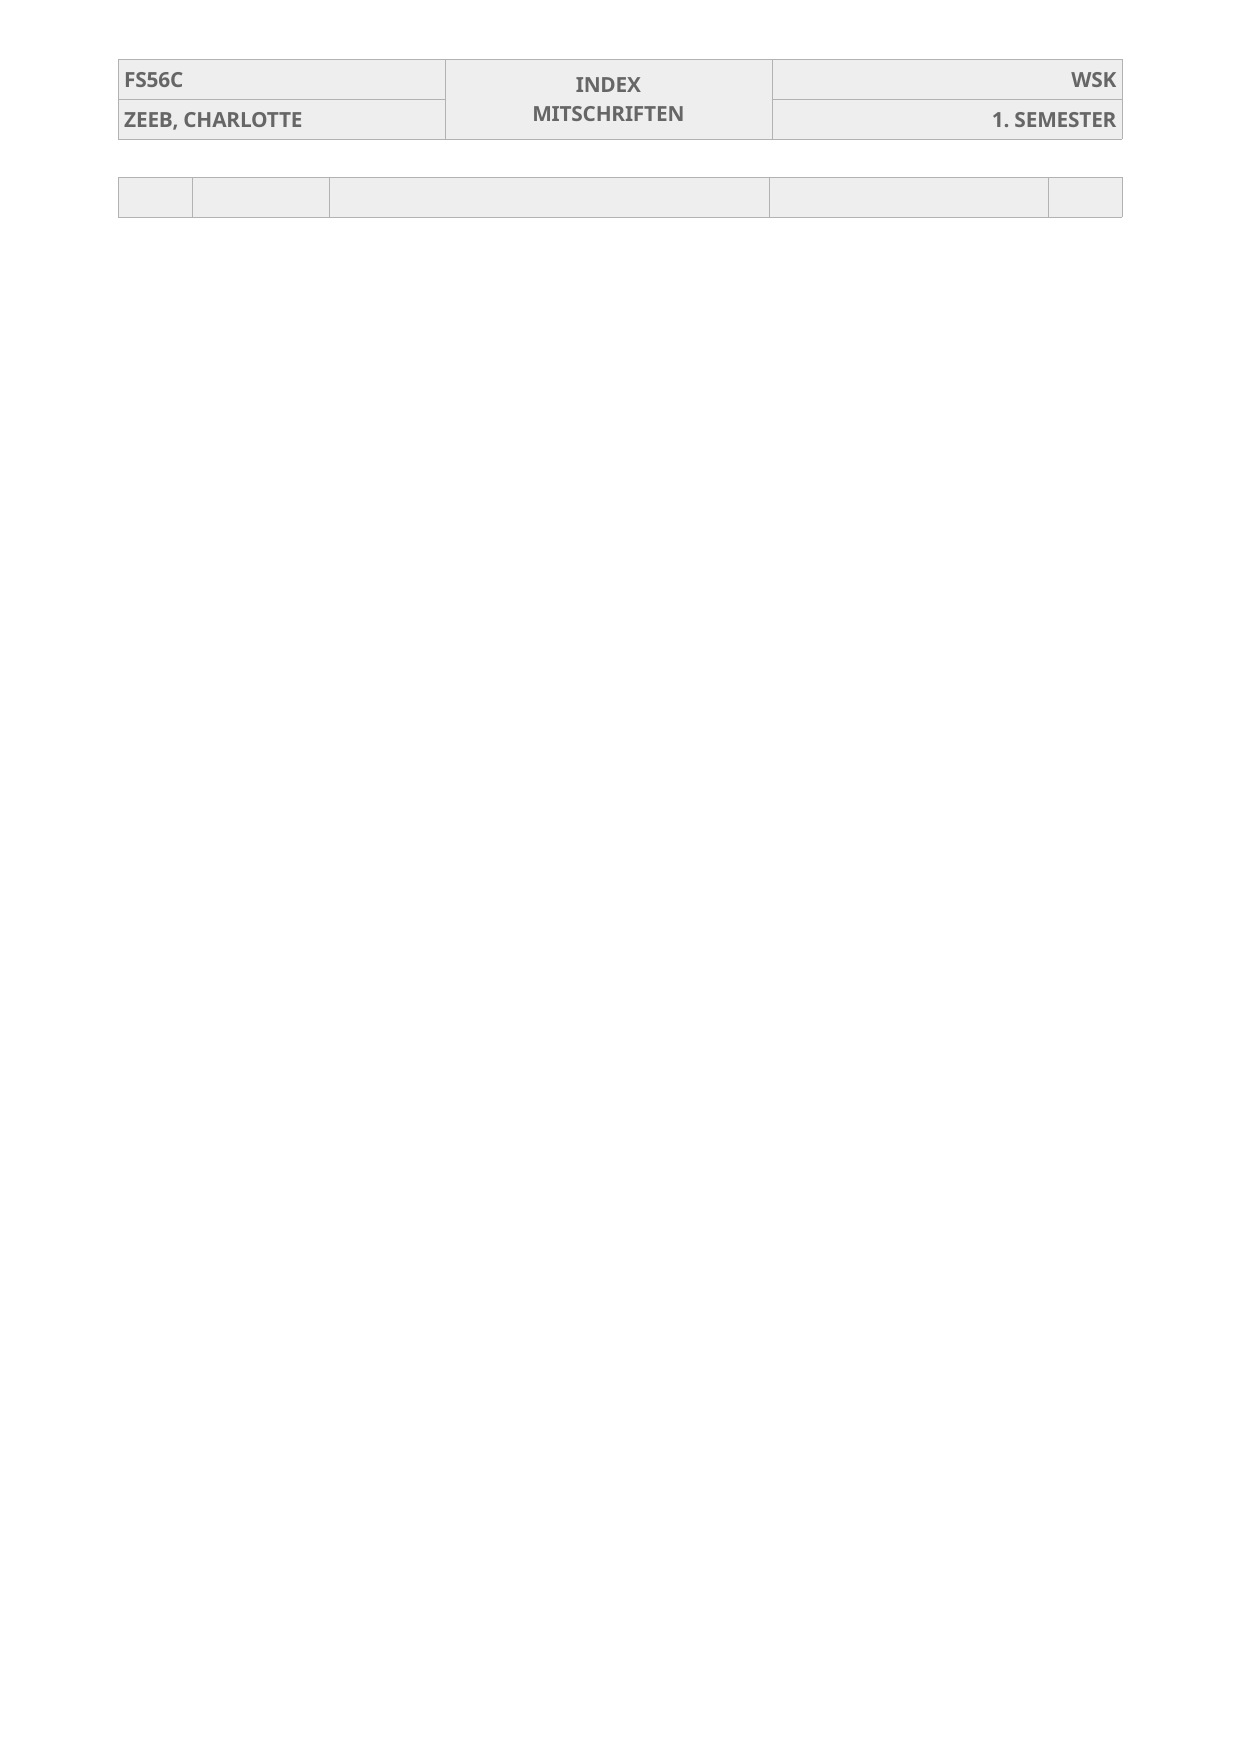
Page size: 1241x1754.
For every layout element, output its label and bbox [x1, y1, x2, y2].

table_cell [119, 178, 192, 217]
table_cell [193, 178, 329, 217]
table_cell [770, 178, 1048, 217]
table_cell [1049, 178, 1122, 217]
table_cell [330, 178, 769, 217]
